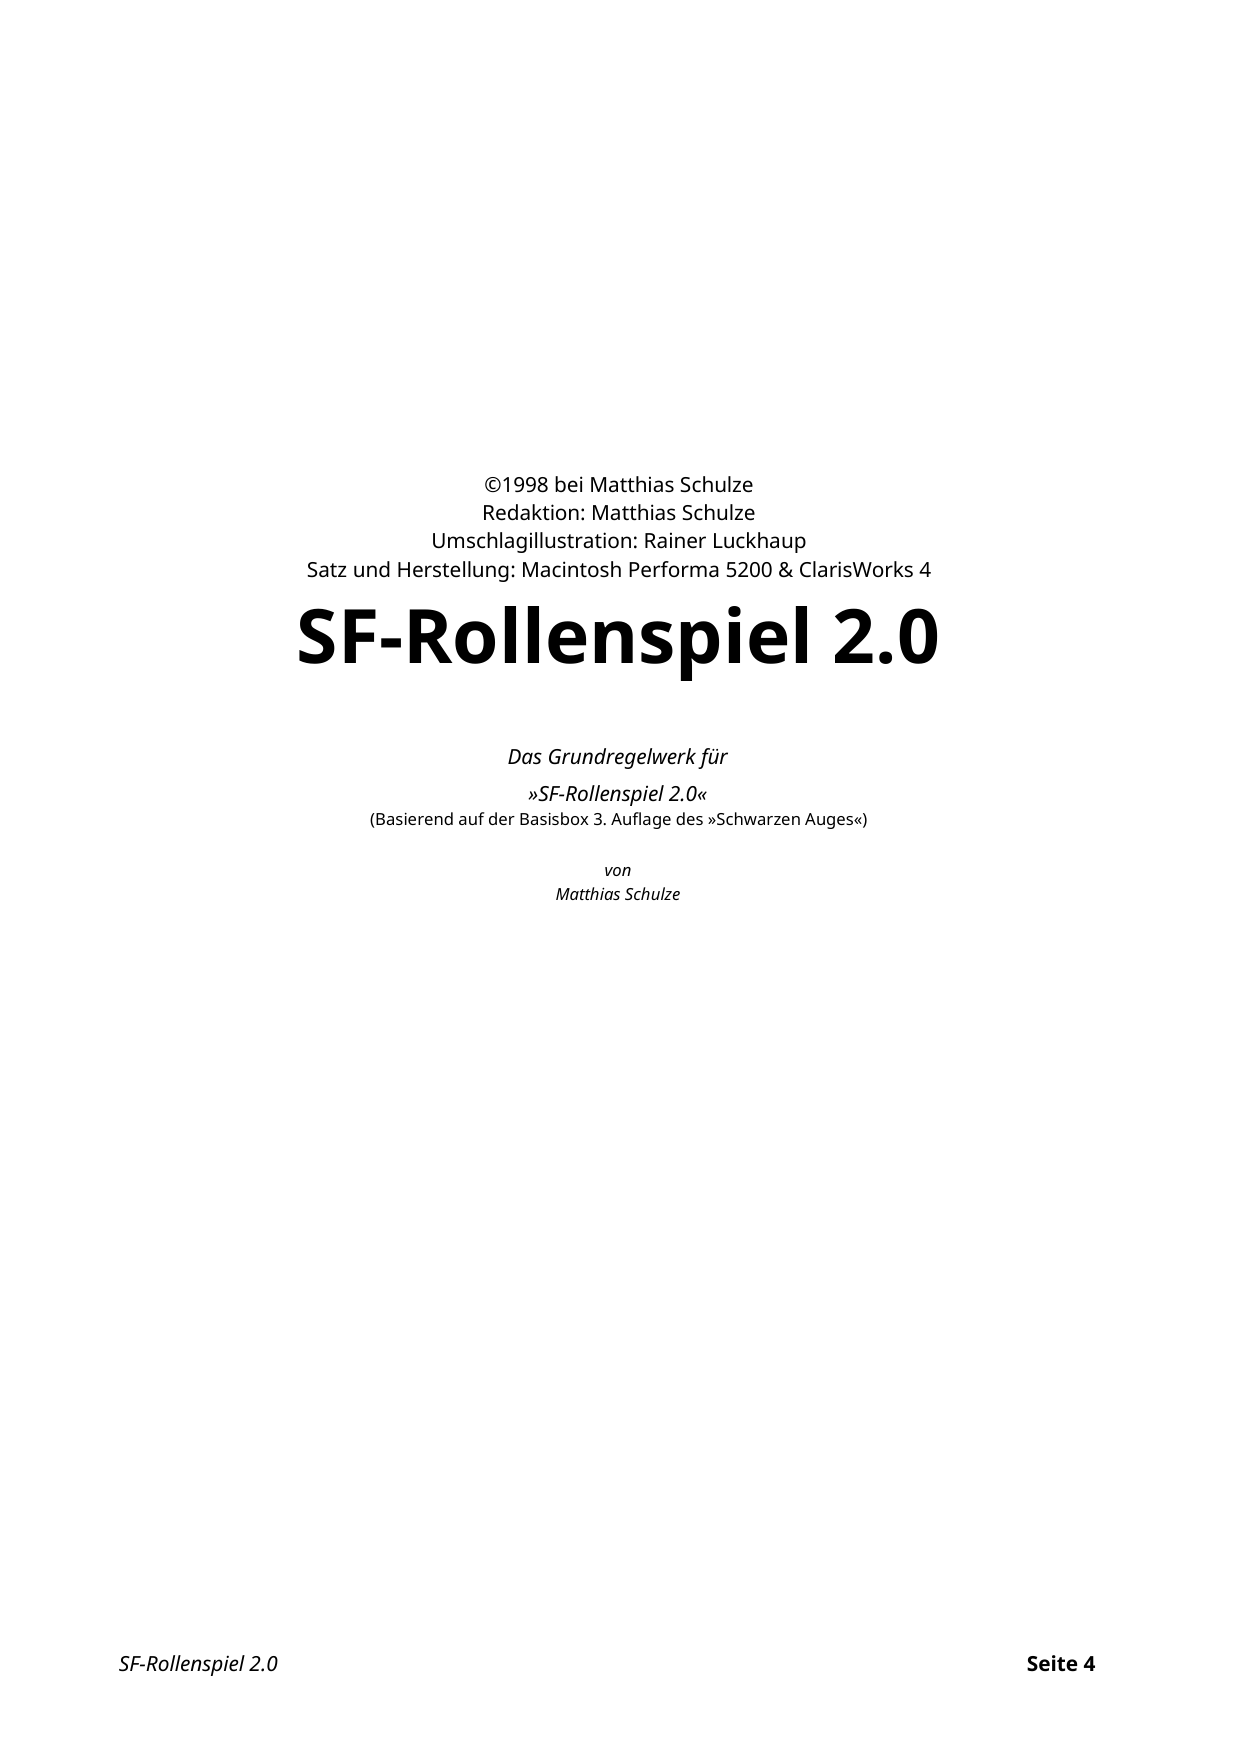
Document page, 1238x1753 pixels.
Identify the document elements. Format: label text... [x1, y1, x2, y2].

text »SF-Rollenspiel 2.0« [119, 770, 1119, 808]
text Matthias Schulze [119, 882, 1119, 905]
text ©1998 bei Matthias Schulze [119, 470, 1119, 498]
text Umschlagillustration: Rainer Luckhaup [119, 527, 1119, 555]
text von [119, 859, 1119, 882]
text Redaktion: Matthias Schulze [119, 498, 1119, 527]
text SF-Rollenspiel 2.0 [119, 583, 1119, 685]
text Das Grundregelwerk für [119, 742, 1119, 770]
text (Basierend auf der Basisbox 3. Auflage des »Schwarzen Auges«) [119, 808, 1119, 831]
text Satz und Herstellung: Macintosh Performa 5200 & ClarisWorks 4 [119, 555, 1119, 583]
